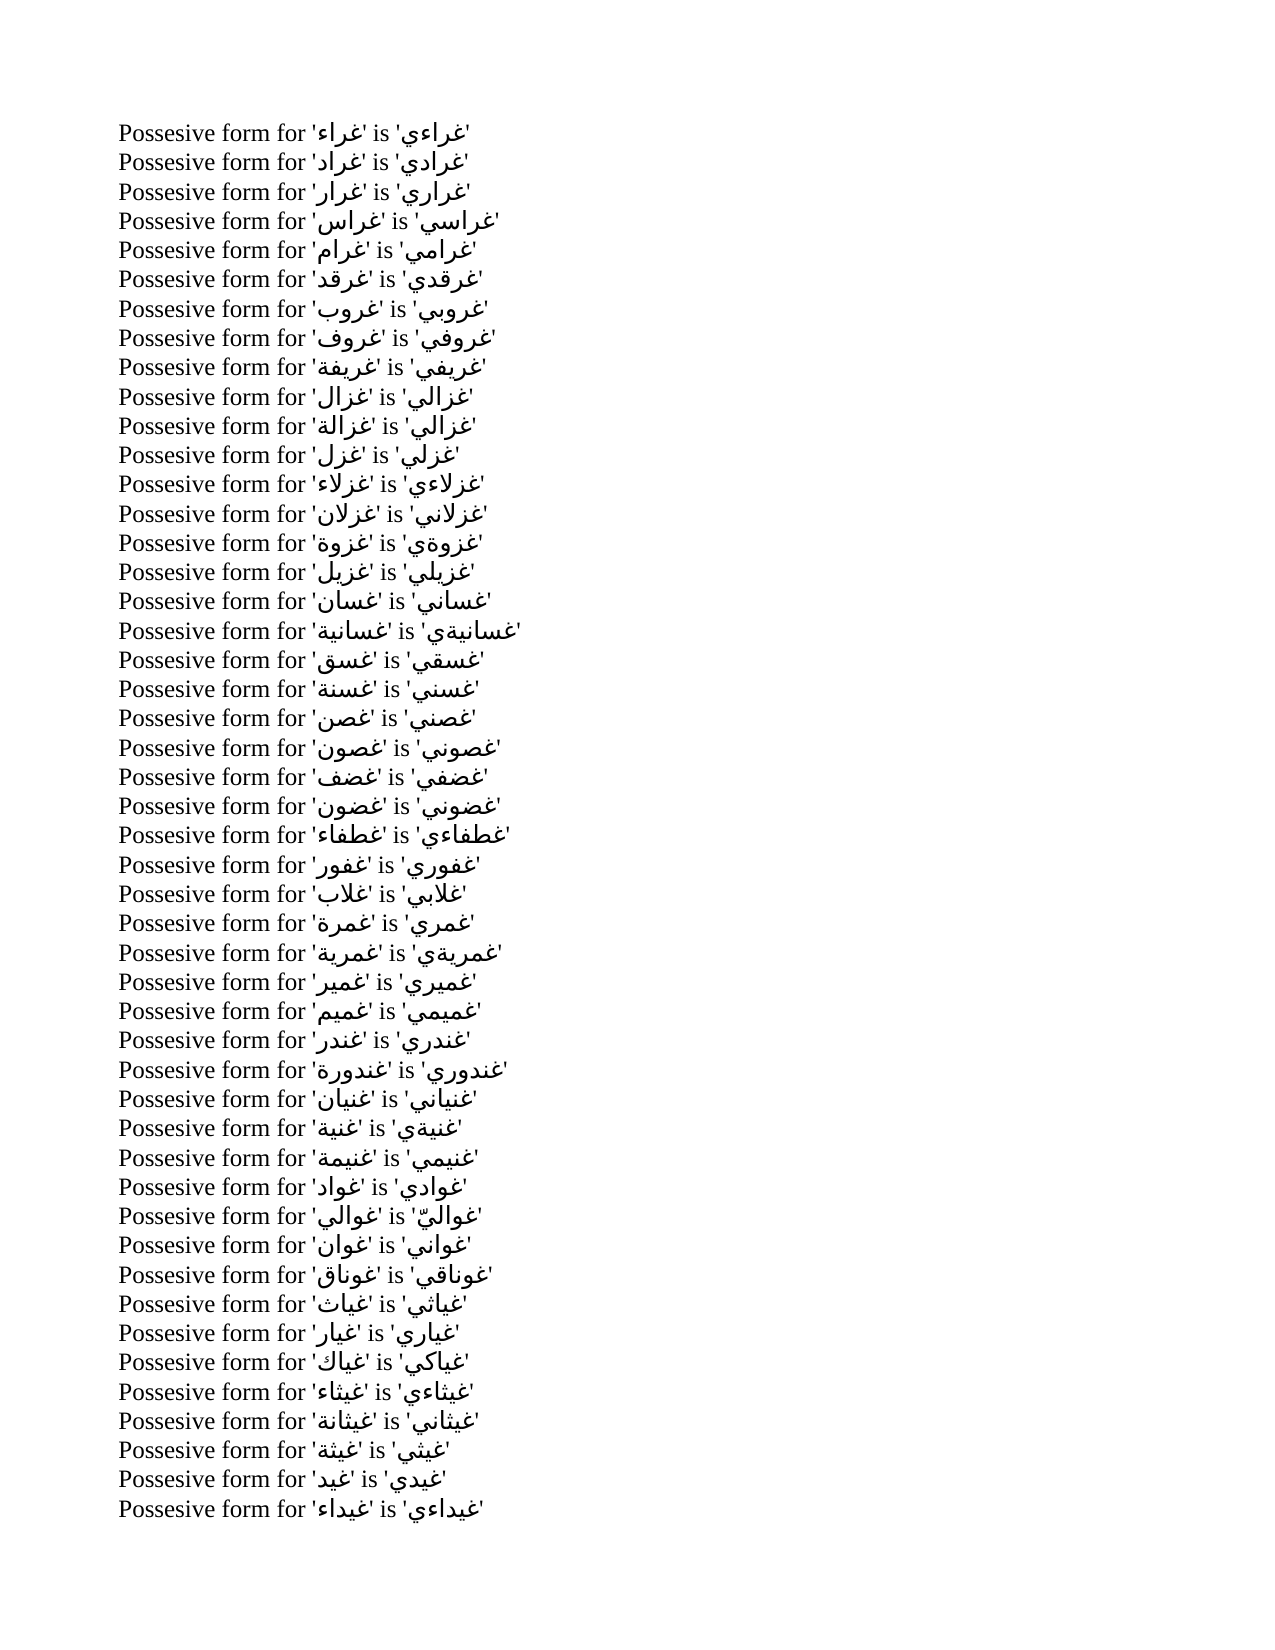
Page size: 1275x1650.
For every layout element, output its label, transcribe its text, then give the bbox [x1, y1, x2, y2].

text Possesive form for 'غزوة' is 'غزوةي' [118, 528, 1157, 557]
text Possesive form for 'غسانية' is 'غسانيةي' [118, 616, 1157, 645]
text Possesive form for 'غفور' is 'غفوري' [118, 850, 1157, 879]
text Possesive form for 'غزالة' is 'غزالي' [118, 411, 1157, 440]
text Possesive form for 'غزل' is 'غزلي' [118, 440, 1157, 469]
text Possesive form for 'غطفاء' is 'غطفاءي' [118, 821, 1157, 850]
text Possesive form for 'غنيمة' is 'غنيمي' [118, 1143, 1157, 1172]
text Possesive form for 'غزيل' is 'غزيلي' [118, 557, 1157, 586]
text Possesive form for 'غرار' is 'غراري' [118, 177, 1157, 206]
text Possesive form for 'غندورة' is 'غندوري' [118, 1055, 1157, 1084]
text Possesive form for 'غضف' is 'غضفي' [118, 762, 1157, 791]
text Possesive form for 'غسق' is 'غسقي' [118, 645, 1157, 674]
text Possesive form for 'غزال' is 'غزالي' [118, 382, 1157, 411]
text Possesive form for 'غيثة' is 'غيثي' [118, 1435, 1157, 1464]
text Possesive form for 'غرقد' is 'غرقدي' [118, 264, 1157, 294]
text Possesive form for 'غيار' is 'غياري' [118, 1318, 1157, 1347]
text Possesive form for 'غراء' is 'غراءي' [118, 118, 1157, 147]
text Possesive form for 'غروب' is 'غروبي' [118, 294, 1157, 323]
text Possesive form for 'غسنة' is 'غسني' [118, 674, 1157, 703]
text Possesive form for 'غندر' is 'غندري' [118, 1026, 1157, 1055]
text Possesive form for 'غمرة' is 'غمري' [118, 908, 1157, 938]
text Possesive form for 'غنية' is 'غنيةي' [118, 1113, 1157, 1143]
text Possesive form for 'غزلاء' is 'غزلاءي' [118, 469, 1157, 499]
text Possesive form for 'غلاب' is 'غلابي' [118, 879, 1157, 908]
text Possesive form for 'غراد' is 'غرادي' [118, 147, 1157, 177]
text Possesive form for 'غميم' is 'غميمي' [118, 996, 1157, 1026]
text Possesive form for 'غمرية' is 'غمريةي' [118, 938, 1157, 967]
text Possesive form for 'غوان' is 'غواني' [118, 1230, 1157, 1260]
text Possesive form for 'غوناق' is 'غوناقي' [118, 1260, 1157, 1289]
text Possesive form for 'غيداء' is 'غيداءي' [118, 1494, 1157, 1523]
text Possesive form for 'غنيان' is 'غنياني' [118, 1084, 1157, 1113]
text Possesive form for 'غرام' is 'غرامي' [118, 235, 1157, 264]
text Possesive form for 'غيد' is 'غيدي' [118, 1464, 1157, 1494]
text Possesive form for 'غياث' is 'غياثي' [118, 1289, 1157, 1318]
text Possesive form for 'غسان' is 'غساني' [118, 586, 1157, 616]
text Possesive form for 'غمير' is 'غميري' [118, 967, 1157, 996]
text Possesive form for 'غصون' is 'غصوني' [118, 733, 1157, 762]
text Possesive form for 'غياك' is 'غياكي' [118, 1347, 1157, 1377]
text Possesive form for 'غروف' is 'غروفي' [118, 323, 1157, 352]
text Possesive form for 'غصن' is 'غصني' [118, 703, 1157, 733]
text Possesive form for 'غراس' is 'غراسي' [118, 206, 1157, 235]
text Possesive form for 'غيثانة' is 'غيثاني' [118, 1406, 1157, 1435]
text Possesive form for 'غزلان' is 'غزلاني' [118, 499, 1157, 528]
text Possesive form for 'غيثاء' is 'غيثاءي' [118, 1377, 1157, 1406]
text Possesive form for 'غضون' is 'غضوني' [118, 791, 1157, 821]
text Possesive form for 'غواد' is 'غوادي' [118, 1172, 1157, 1201]
text Possesive form for 'غريفة' is 'غريفي' [118, 352, 1157, 382]
text Possesive form for 'غوالي' is 'غواليّ' [118, 1201, 1157, 1230]
